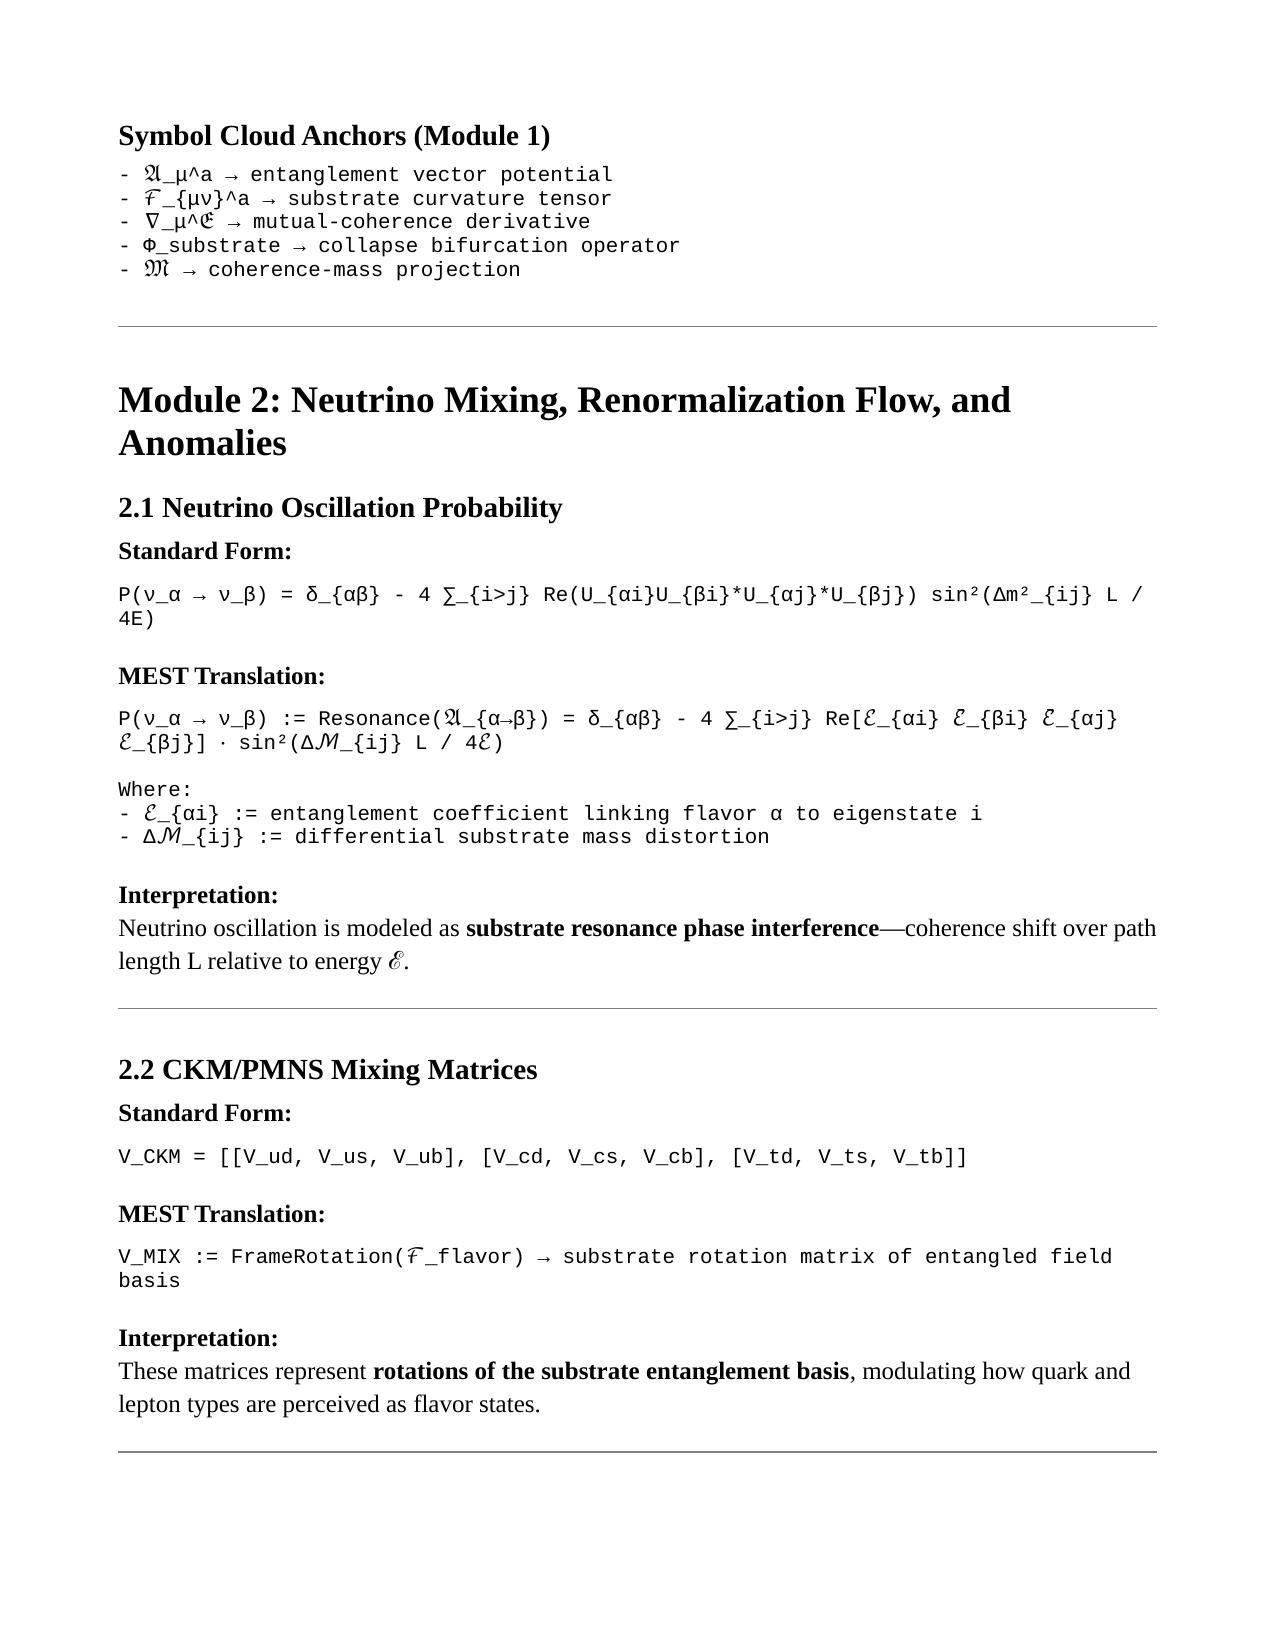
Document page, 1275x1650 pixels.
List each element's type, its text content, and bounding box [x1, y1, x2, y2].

text - 𝔐 → coherence-mass projection [118, 259, 1157, 282]
text Where: [118, 779, 1157, 803]
text V_MIX := FrameRotation(ℱ_flavor) → substrate rotation matrix of entangled field basis [118, 1247, 1157, 1294]
text - ∇_μ^𝔈 → mutual-coherence derivative [118, 211, 1157, 235]
text MEST Translation: [118, 661, 1157, 689]
text - ℰ_{αi} := entanglement coefficient linking flavor α to eigenstate i [118, 803, 1157, 827]
text Interpretation: These matrices represent rotations of the substrate entanglement basis, modulating how quark and lepton types are perceived as flavor states. [118, 1323, 1157, 1418]
text P(ν_α → ν_β) = δ_{αβ} - 4 ∑_{i>j} Re(U_{αi}U_{βi}*U_{αj}*U_{βj}) sin²(Δm²_{ij} L / 4E) [118, 584, 1157, 631]
text Standard Form: [118, 536, 1157, 565]
subtitle Module 2: Neutrino Mixing, Renormalization Flow, and Anomalies [118, 377, 1157, 463]
text V_CKM = [[V_ud, V_us, V_ub], [V_cd, V_cs, V_cb], [V_td, V_ts, V_tb]] [118, 1146, 1157, 1169]
text Interpretation: Neutrino oscillation is modeled as substrate resonance phase interference—coherence shift over path length L relative to energy ℰ. [118, 880, 1157, 974]
subtitle 2.2 CKM/PMNS Mixing Matrices [118, 1052, 1157, 1086]
subtitle 2.1 Neutrino Oscillation Probability [118, 490, 1157, 524]
subtitle Symbol Cloud Anchors (Module 1) [118, 118, 1157, 152]
text - 𝔄_μ^a → entanglement vector potential [118, 164, 1157, 188]
text MEST Translation: [118, 1199, 1157, 1228]
text - Φ_substrate → collapse bifurcation operator [118, 235, 1157, 259]
text P(ν_α → ν_β) := Resonance(𝔄_{α→β}) = δ_{αβ} - 4 ∑_{i>j} Re[ℰ_{αi} ℰ̄_{βi} ℰ̄_{αj} ℰ_{βj}] ⋅ sin²(Δℳ_{ij} L / 4ℰ) [118, 708, 1157, 756]
text Standard Form: [118, 1098, 1157, 1127]
text - Δℳ_{ij} := differential substrate mass distortion [118, 827, 1157, 850]
text - ℱ_{μν}^a → substrate curvature tensor [118, 188, 1157, 211]
